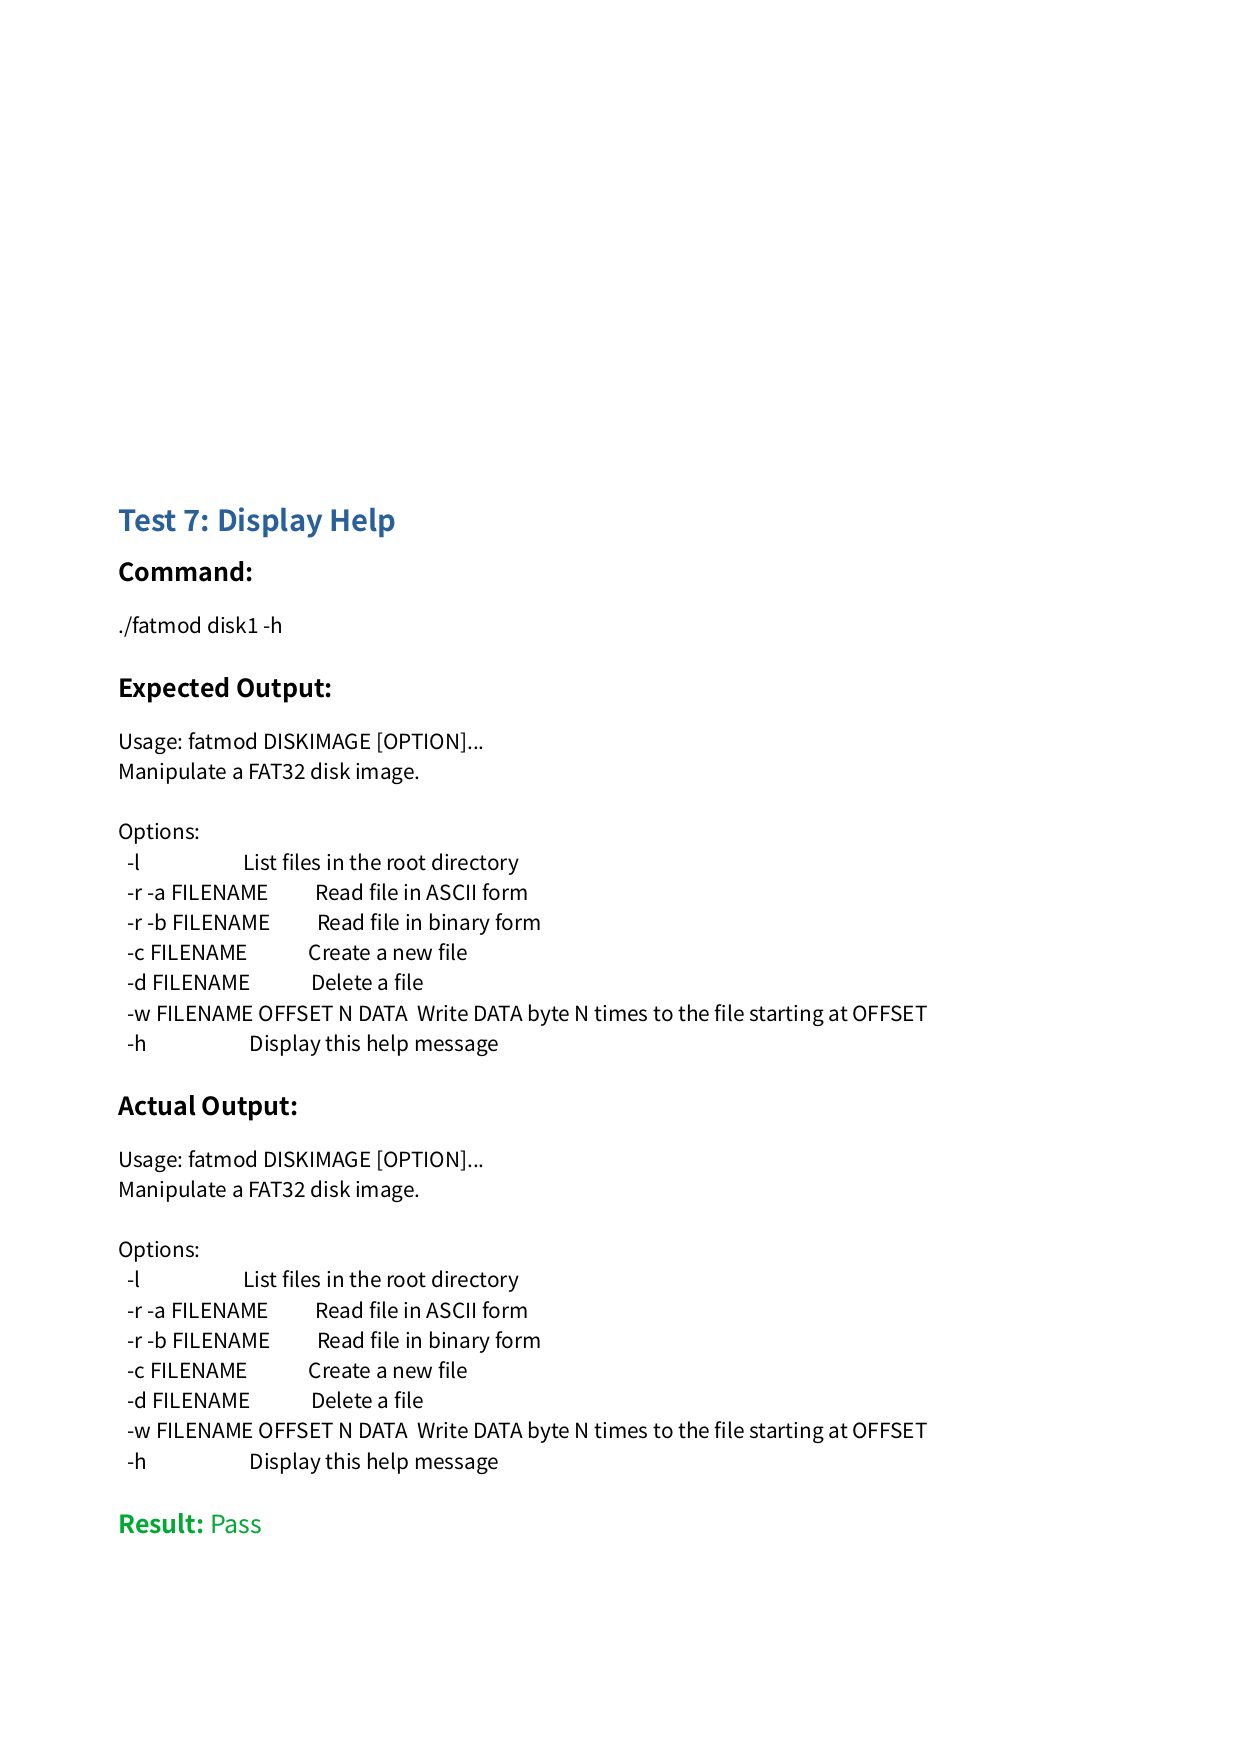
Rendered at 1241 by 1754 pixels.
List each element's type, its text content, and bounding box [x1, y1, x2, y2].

text Manipulate a FAT32 disk image. [118, 755, 1122, 785]
text -d FILENAME Delete a file [118, 1384, 1122, 1415]
text Command: [118, 553, 1122, 589]
text Result: Pass [118, 1505, 1122, 1541]
text -r -a FILENAME Read file in ASCII form [118, 1294, 1122, 1324]
text -h Display this help message [118, 1027, 1122, 1057]
text -w FILENAME OFFSET N DATA Write DATA byte N times to the file starting at OFFSET [118, 997, 1122, 1027]
text ./fatmod disk1 -h [118, 609, 1122, 639]
text Actual Output: [118, 1087, 1122, 1123]
text -w FILENAME OFFSET N DATA Write DATA byte N times to the file starting at OFFSET [118, 1415, 1122, 1445]
text -l List files in the root directory [118, 846, 1122, 876]
text -r -b FILENAME Read file in binary form [118, 906, 1122, 936]
subtitle Test 7: Display Help [118, 456, 1122, 540]
text Expected Output: [118, 669, 1122, 705]
text Manipulate a FAT32 disk image. [118, 1173, 1122, 1203]
text Options: [118, 1233, 1122, 1264]
text Options: [118, 816, 1122, 846]
text Usage: fatmod DISKIMAGE [OPTION]... [118, 1143, 1122, 1173]
text -d FILENAME Delete a file [118, 967, 1122, 997]
text -l List files in the root directory [118, 1264, 1122, 1294]
text -h Display this help message [118, 1445, 1122, 1475]
text -c FILENAME Create a new file [118, 1354, 1122, 1384]
text -r -a FILENAME Read file in ASCII form [118, 876, 1122, 906]
text -r -b FILENAME Read file in binary form [118, 1324, 1122, 1354]
text Usage: fatmod DISKIMAGE [OPTION]... [118, 725, 1122, 755]
text -c FILENAME Create a new file [118, 936, 1122, 967]
